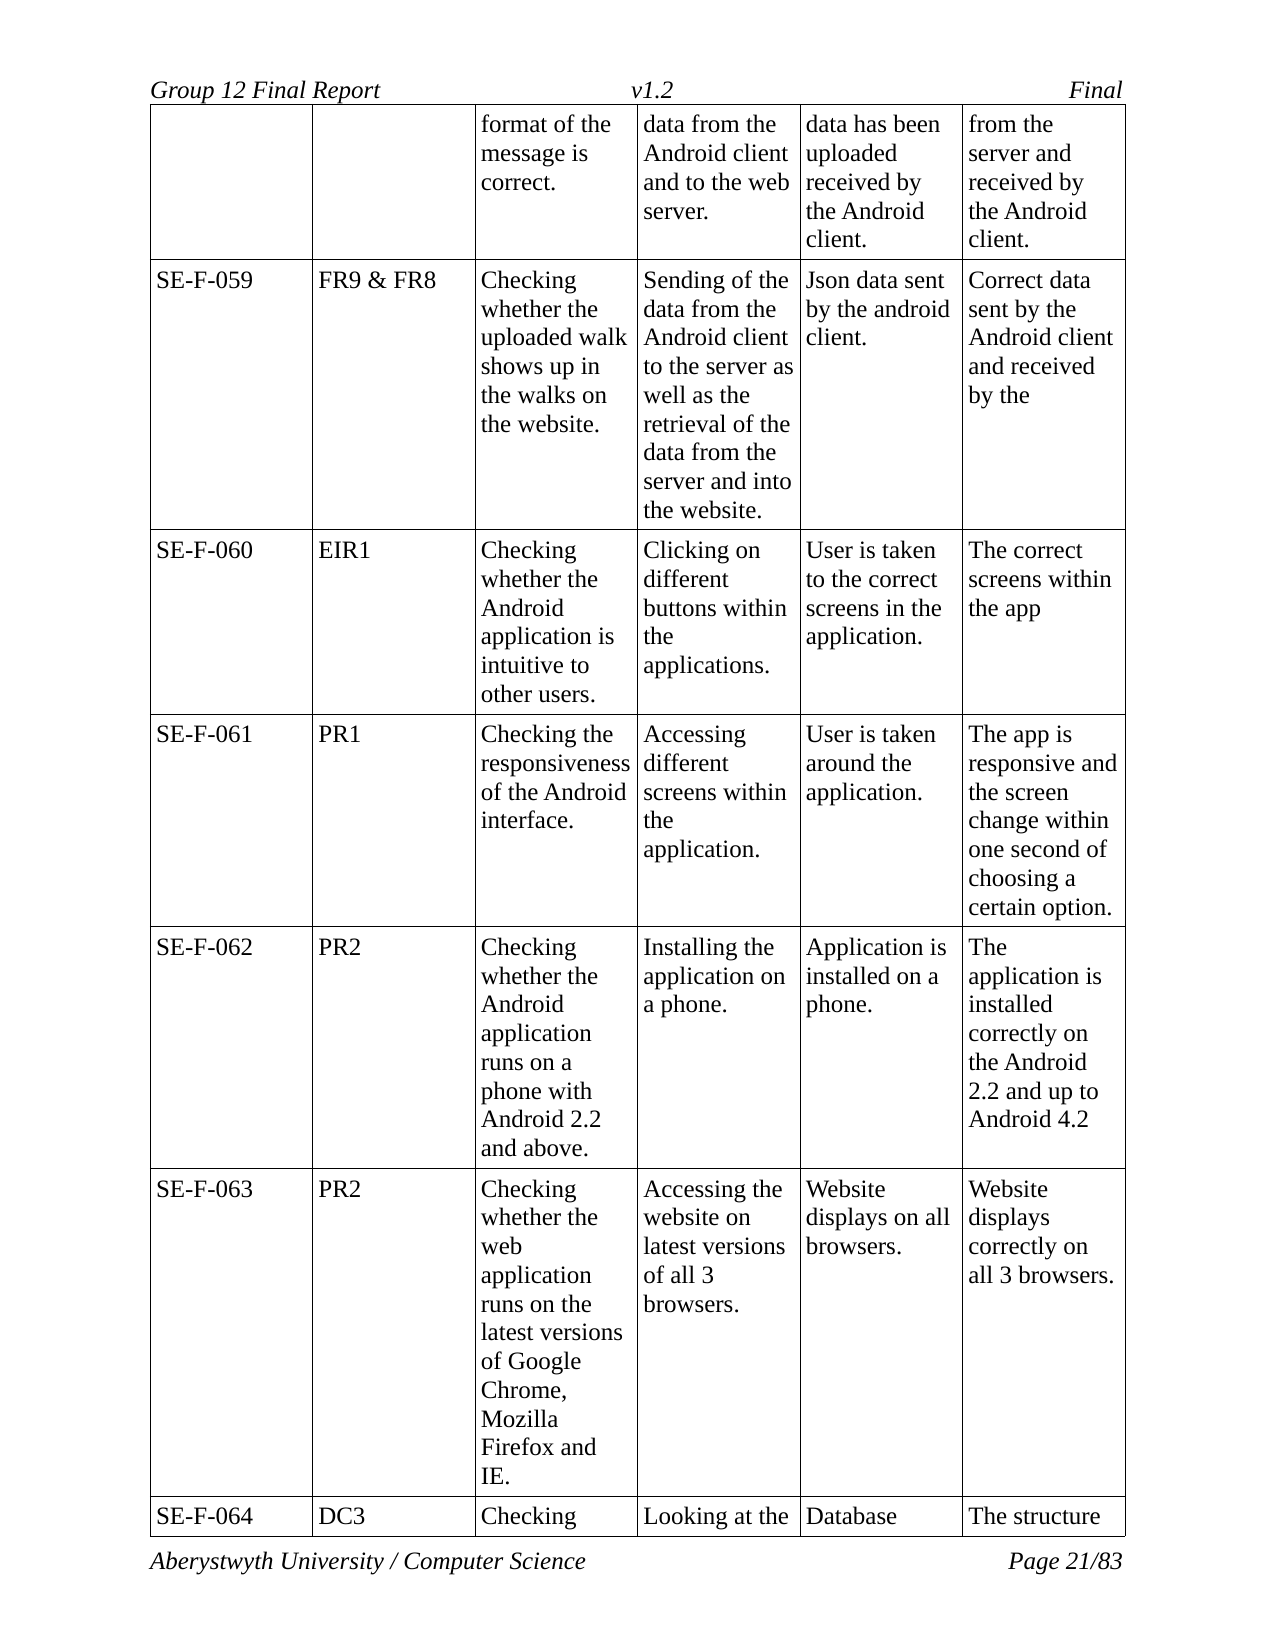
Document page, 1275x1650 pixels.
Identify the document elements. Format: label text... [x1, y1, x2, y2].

table_cell Clicking on different buttons within the applications. [638, 530, 800, 713]
table_cell User is taken to the correct screens in the application. [801, 530, 962, 713]
table_cell User is taken around the application. [801, 715, 962, 926]
table_cell data has been uploaded received by the Android client. [801, 105, 962, 259]
table_cell The application is installed correctly on the Android 2.2 and up to Android 4.2 [963, 927, 1125, 1168]
table_cell PR2 [313, 1169, 475, 1496]
table_cell Accessing the website on latest versions of all 3 browsers. [638, 1169, 800, 1496]
table_cell SE-F-064 [151, 1497, 312, 1536]
table_cell Website displays on all browsers. [801, 1169, 962, 1496]
table_cell Looking at the [638, 1497, 800, 1536]
table_cell Database [801, 1497, 962, 1536]
table_cell SE-F-062 [151, 927, 312, 1168]
table_cell PR2 [313, 927, 475, 1168]
table_cell Correct data sent by the Android client and received by the [963, 260, 1125, 529]
table_cell The app is responsive and the screen change within one second of choosing a certain option. [963, 715, 1125, 926]
table_cell SE-F-061 [151, 715, 312, 926]
table_cell from the server and received by the Android client. [963, 105, 1125, 259]
table_cell Checking the responsiveness of the Android interface. [476, 715, 637, 926]
table_cell Installing the application on a phone. [638, 927, 800, 1168]
table_cell Checking whether the Android application is intuitive to other users. [476, 530, 637, 713]
table_cell PR1 [313, 715, 475, 926]
table_cell format of the message is correct. [476, 105, 637, 259]
table_cell SE-F-063 [151, 1169, 312, 1496]
table_cell Checking whether the Android application runs on a phone with Android 2.2 and above. [476, 927, 637, 1168]
table_cell Json data sent by the android client. [801, 260, 962, 529]
table_cell data from the Android client and to the web server. [638, 105, 800, 259]
table_cell The structure [963, 1497, 1125, 1536]
table_cell Checking whether the web application runs on the latest versions of Google Chrome, Mozilla Firefox and IE. [476, 1169, 637, 1496]
table_cell The correct screens within the app [963, 530, 1125, 713]
table_cell Sending of the data from the Android client to the server as well as the retrieval of the data from the server and into the website. [638, 260, 800, 529]
table_cell Checking whether the uploaded walk shows up in the walks on the website. [476, 260, 637, 529]
table_cell FR9 & FR8 [313, 260, 475, 529]
table_cell SE-F-060 [151, 530, 312, 713]
table_cell [313, 105, 475, 259]
table_cell DC3 [313, 1497, 475, 1536]
table_cell Website displays correctly on all 3 browsers. [963, 1169, 1125, 1496]
table_cell EIR1 [313, 530, 475, 713]
table_cell [151, 105, 312, 259]
table_cell Checking [476, 1497, 637, 1536]
table_cell Application is installed on a phone. [801, 927, 962, 1168]
table_cell Accessing different screens within the application. [638, 715, 800, 926]
table_cell SE-F-059 [151, 260, 312, 529]
